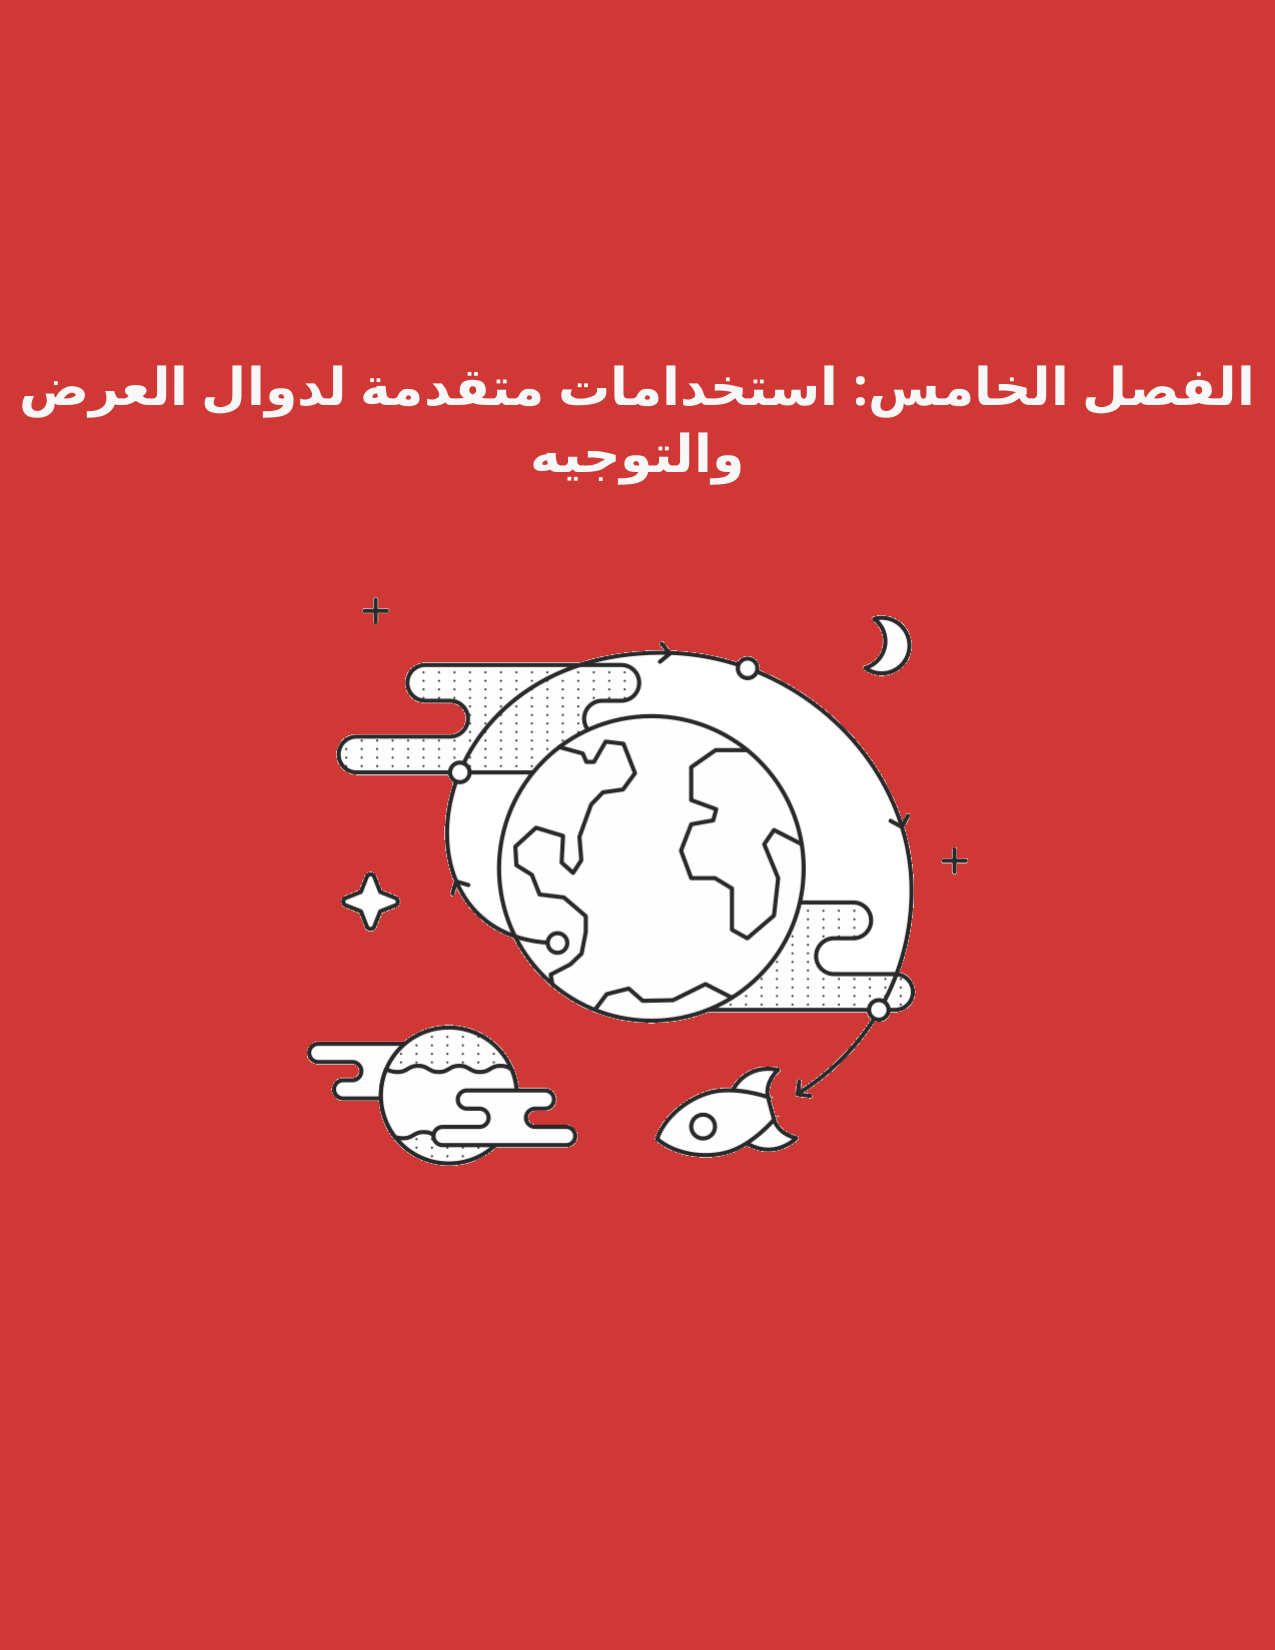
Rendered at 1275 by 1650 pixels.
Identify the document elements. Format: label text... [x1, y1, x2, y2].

subtitle الفصل الخامس: استخدامات متقدمة لدوال العرض والتوجيه [0, 358, 1275, 494]
picture [262, 506, 1013, 1257]
